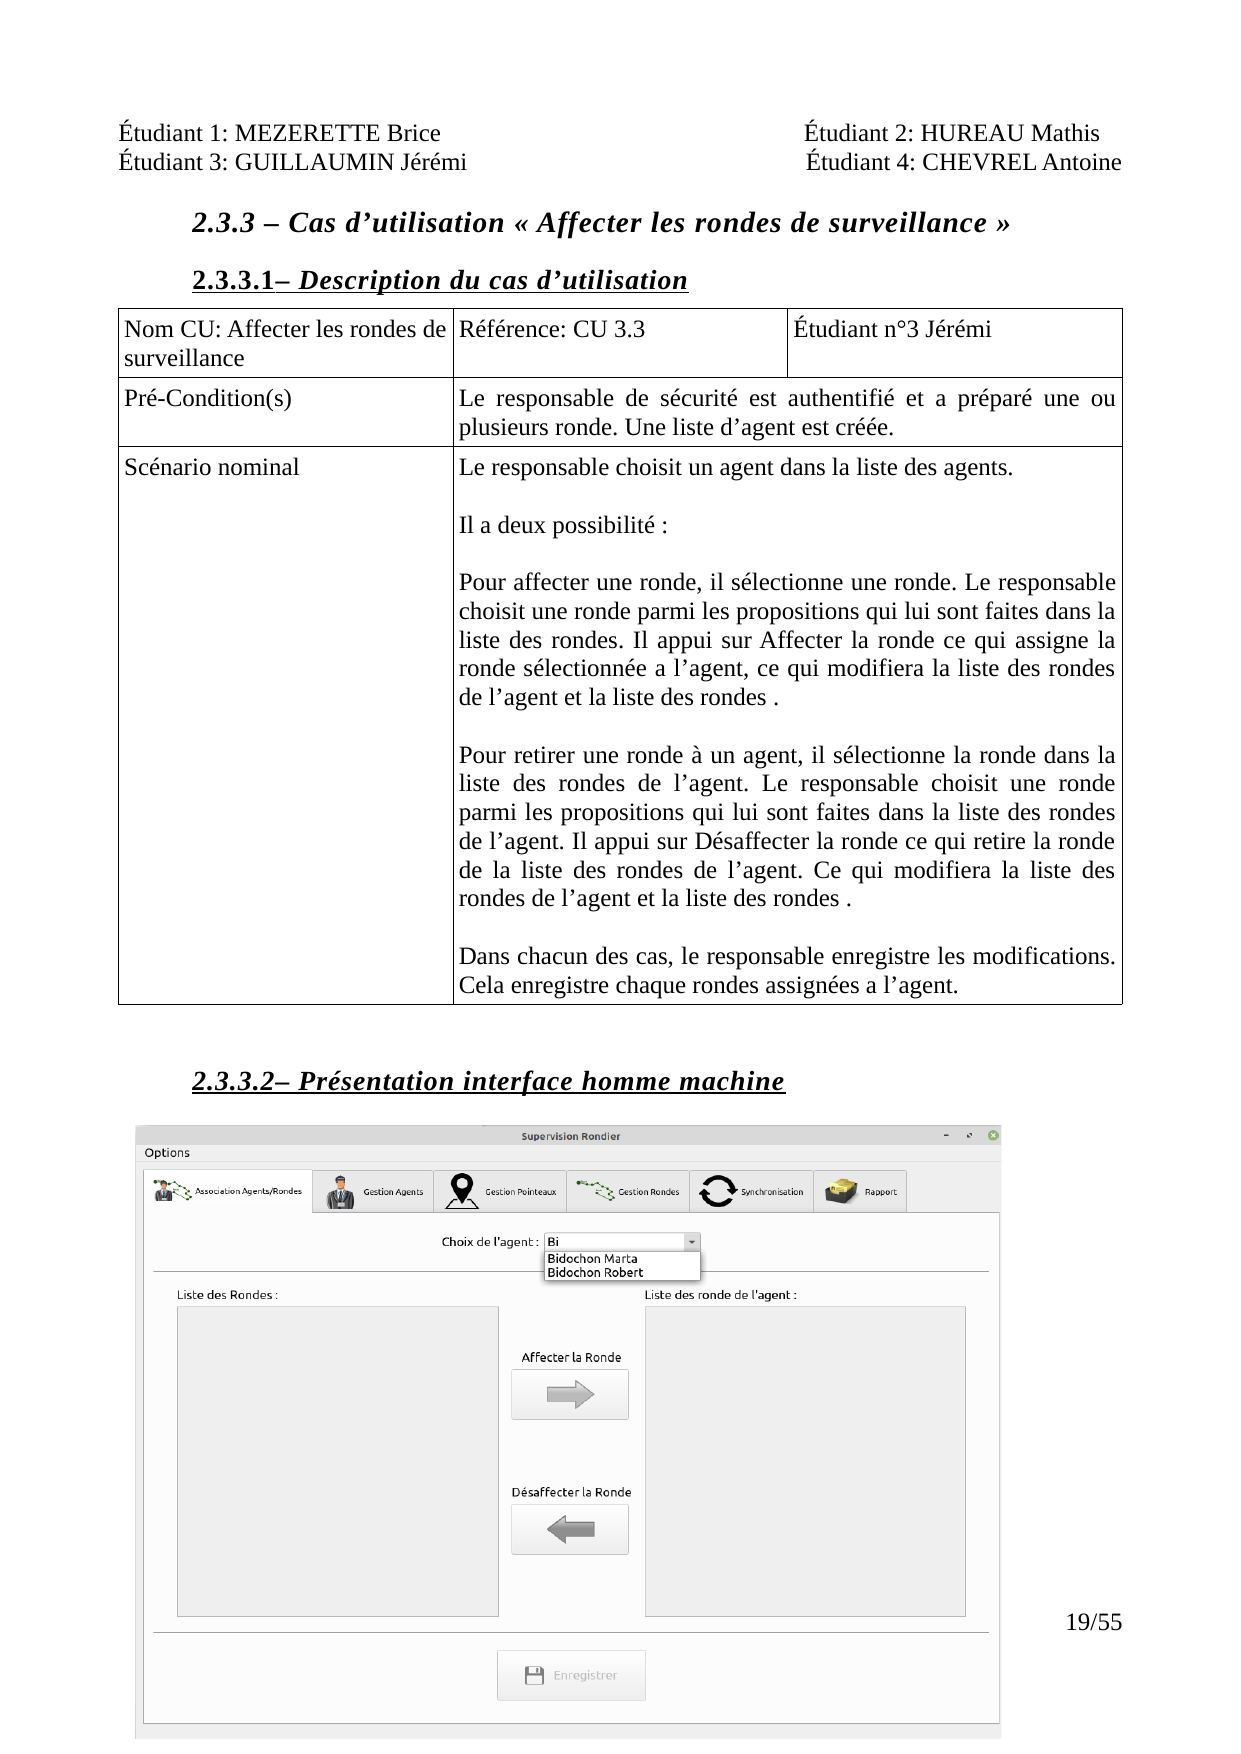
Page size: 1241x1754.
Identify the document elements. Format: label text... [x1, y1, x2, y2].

table_cell Pré-Condition(s) [119, 378, 453, 446]
table_cell Le responsable de sécurité est authentifié et a préparé une ou plusieurs ronde. Une liste d’agent est créée. [454, 378, 1122, 446]
table_header Référence: CU 3.3 [454, 309, 787, 377]
table_cell Le responsable choisit un agent dans la liste des agents. Il a deux possibilité : Pour affecter une ronde, il sélectionne une ronde. Le responsable choisit une ronde parmi les propositions qui lui sont faites dans la liste des rondes. Il appui sur Affecter la ronde ce qui assigne la ronde sélectionnée a l’agent, ce qui modifiera la liste des rondes de l’agent et la liste des rondes . Pour retirer une ronde à un agent, il sélectionne la ronde dans la liste des rondes de l’agent. Le responsable choisit une ronde parmi les propositions qui lui sont faites dans la liste des rondes de l’agent. Il appui sur Désaffecter la ronde ce qui retire la ronde de la liste des rondes de l’agent. Ce qui modifiera la liste des rondes de l’agent et la liste des rondes . Dans chacun des cas, le responsable enregistre les modifications. Cela enregistre chaque rondes assignées a l’agent. [454, 447, 1122, 1004]
subtitle 2.3.3.1– Description du cas d’utilisation [118, 264, 1122, 296]
picture [135, 1125, 1002, 1739]
table_header Étudiant n°3 Jérémi [788, 309, 1122, 377]
subtitle 2.3.3 – Cas d’utilisation « Affecter les rondes de surveillance » [118, 205, 1122, 239]
table_cell Scénario nominal [119, 447, 453, 1004]
table_header Nom CU: Affecter les rondes de surveillance [119, 309, 453, 377]
subtitle 2.3.3.2– Présentation interface homme machine [118, 1064, 1122, 1096]
